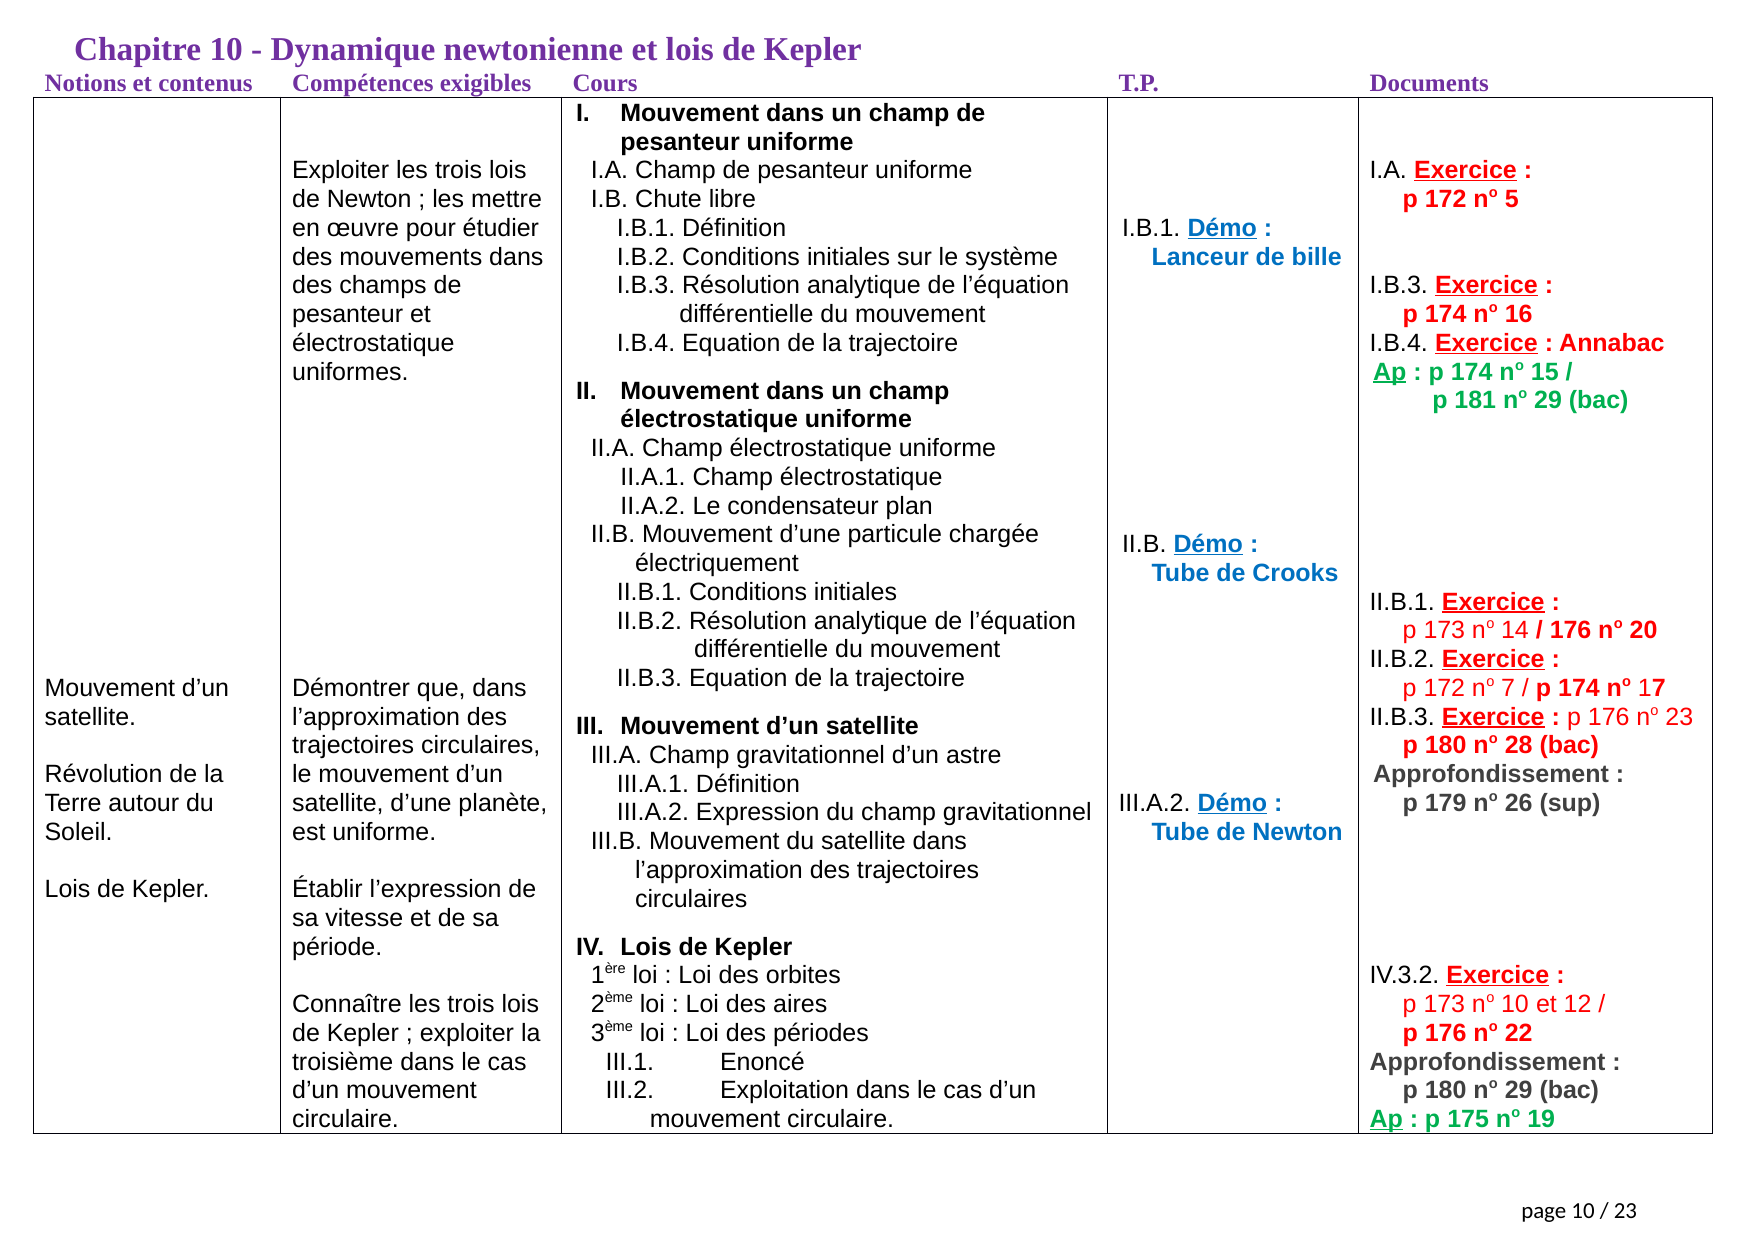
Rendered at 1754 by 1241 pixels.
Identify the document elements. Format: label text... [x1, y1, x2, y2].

table_header Compétences exigibles [281, 68, 561, 97]
table_cell Mouvement d’un satellite. Révolution de la Terre autour du Soleil. Lois de Kepler. [34, 98, 280, 1133]
text Chapitre 10 - Dynamique newtonienne et lois de Kepler [74, 29, 1728, 68]
table_cell I.B.1. Démo : Lanceur de bille II.B. Démo : Tube de Crooks III.A.2. Démo : Tube de Newton [1108, 98, 1358, 1133]
table_header T.P. [1107, 68, 1358, 97]
table_header Documents [1358, 68, 1713, 97]
table_header Cours [561, 68, 1107, 97]
table_cell Mouvement dans un champ de pesanteur uniforme I.A. Champ de pesanteur uniforme I.B. Chute libre I.B.1. Définition I.B.2. Conditions initiales sur le système I.B.3. Résolution analytique de l’équation différentielle du mouvement I.B.4. Equation de la trajectoire Mouvement dans un champ électrostatique uniforme II.A. Champ électrostatique uniforme II.A.1. Champ électrostatique II.A.2. Le condensateur plan II.B. Mouvement d’une particule chargée électriquement II.B.1. Conditions initiales II.B.2. Résolution analytique de l’équation différentielle du mouvement II.B.3. Equation de la trajectoire Mouvement d’un satellite III.A. Champ gravitationnel d’un astre III.A.1. Définition III.A.2. Expression du champ gravitationnel III.B. Mouvement du satellite dans l’approximation des trajectoires circulaires Lois de Kepler 1ère loi : Loi des orbites 2ème loi : Loi des aires 3ème loi : Loi des périodes Enoncé Exploitation dans le cas d’un mouvement circulaire. [562, 98, 1107, 1133]
table_header Notions et contenus [33, 68, 281, 97]
table_cell I.A. Exercice : p 172 no 5 I.B.3. Exercice : p 174 no 16 I.B.4. Exercice : Annabac Ap : p 174 no 15 / p 181 no 29 (bac) II.B.1. Exercice : p 173 no 14 / 176 no 20 II.B.2. Exercice : p 172 no 7 / p 174 no 17 II.B.3. Exercice : p 176 no 23 p 180 no 28 (bac) Approfondissement : p 179 no 26 (sup) IV.3.2. Exercice : p 173 no 10 et 12 / p 176 no 22 Approfondissement : p 180 no 29 (bac) Ap : p 175 no 19 [1359, 98, 1712, 1133]
table_cell Exploiter les trois lois de Newton ; les mettre en œuvre pour étudier des mouvements dans des champs de pesanteur et électrostatique uniformes. Démontrer que, dans l’approximation des trajectoires circulaires, le mouvement d’un satellite, d’une planète, est uniforme. Établir l’expression de sa vitesse et de sa période. Connaître les trois lois de Kepler ; exploiter la troisième dans le cas d’un mouvement circulaire. [281, 98, 561, 1133]
